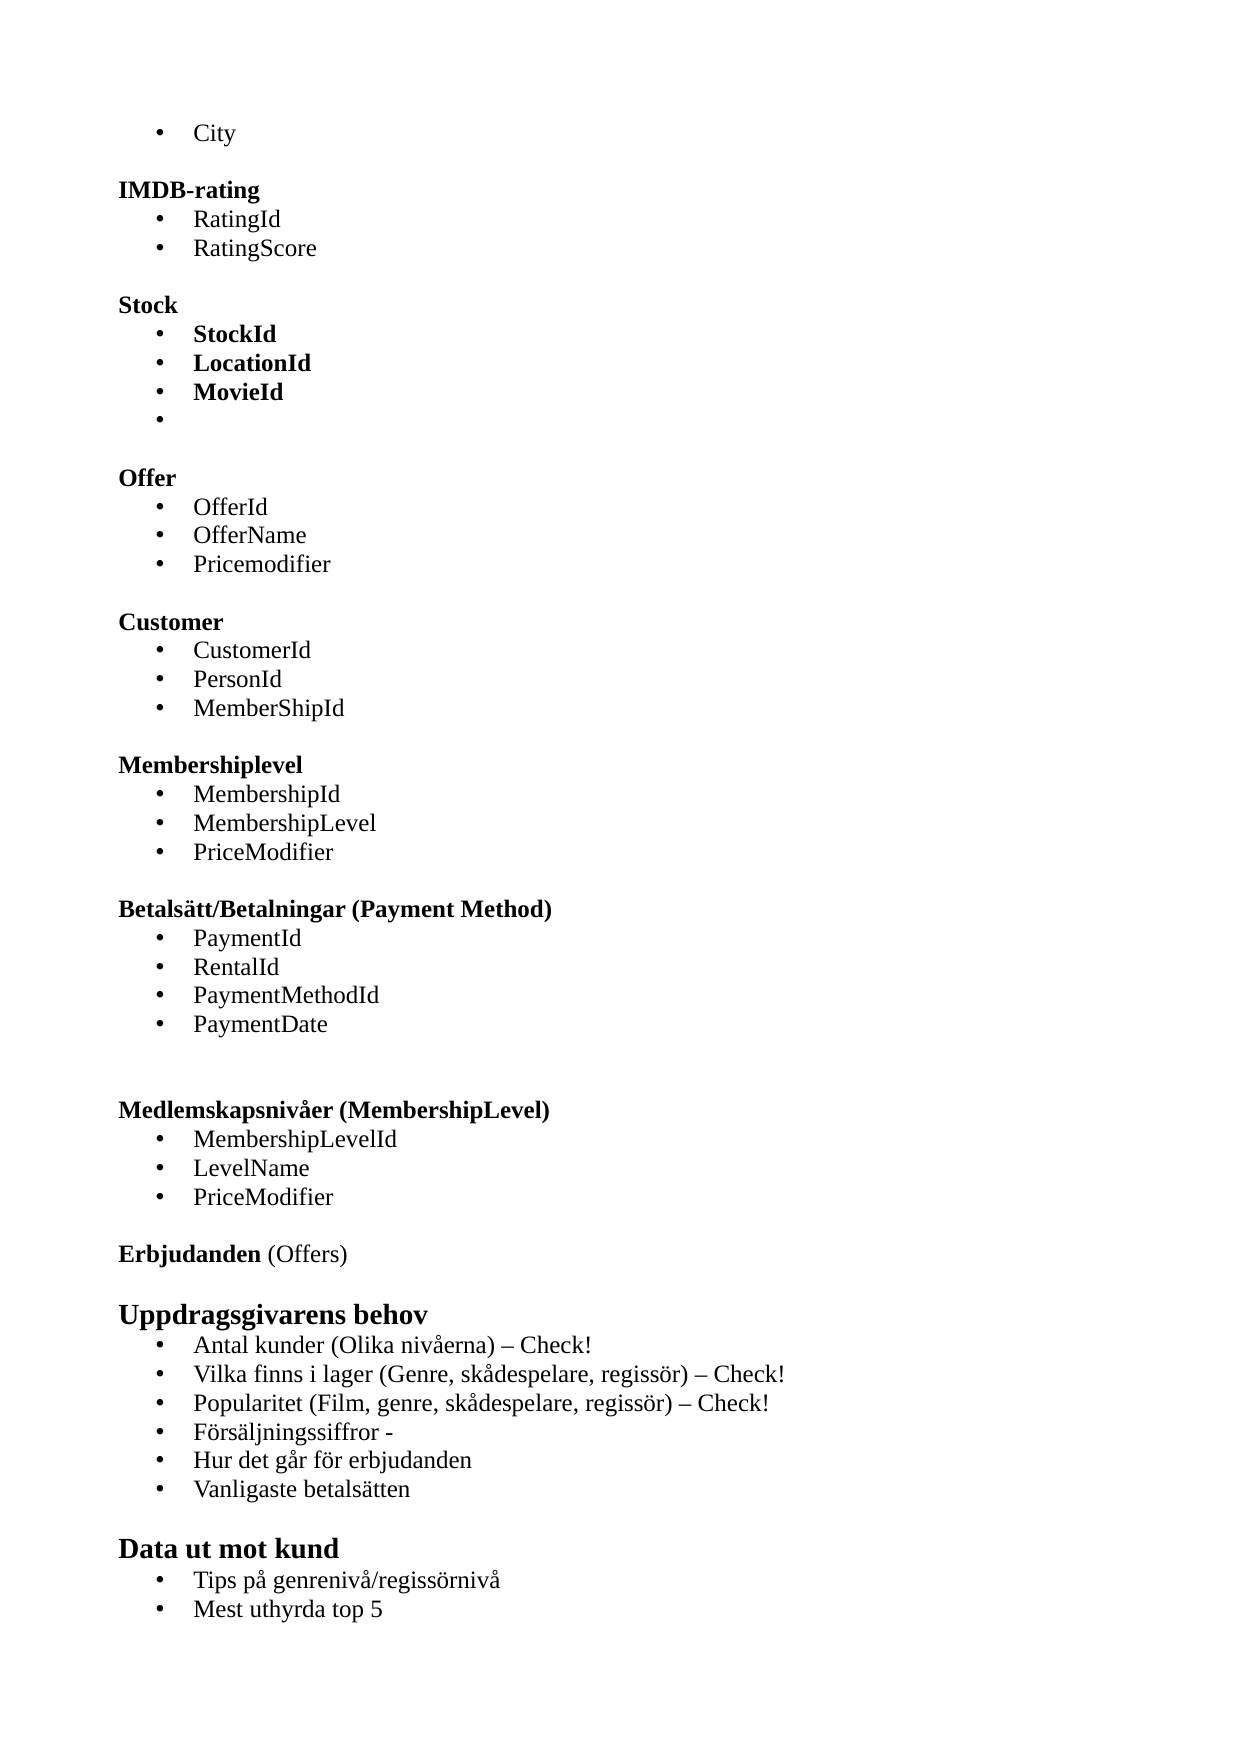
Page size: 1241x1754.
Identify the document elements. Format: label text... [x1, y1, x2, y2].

list OfferId [156, 492, 1122, 521]
list PriceModifier [156, 837, 1122, 866]
list MovieId [156, 377, 1122, 406]
text Customer [118, 607, 1122, 636]
text Betalsätt/Betalningar (Payment Method) [118, 894, 1122, 923]
text Uppdragsgivarens behov [118, 1297, 1122, 1330]
list MembershipId [156, 779, 1122, 808]
list PaymentMethodId [156, 981, 1122, 1009]
list Antal kunder (Olika nivåerna) – Check! [156, 1330, 1122, 1359]
list Tips på genrenivå/regissörnivå [156, 1565, 1122, 1594]
list Vilka finns i lager (Genre, skådespelare, regissör) – Check! [156, 1359, 1122, 1388]
list OfferName [156, 521, 1122, 549]
list Pricemodifier [156, 549, 1122, 578]
text Membershiplevel [118, 751, 1122, 779]
list PriceModifier [156, 1182, 1122, 1211]
list LevelName [156, 1153, 1122, 1182]
text Offer [118, 463, 1122, 492]
list Popularitet (Film, genre, skådespelare, regissör) – Check! [156, 1388, 1122, 1417]
list Mest uthyrda top 5 [156, 1594, 1122, 1623]
list PersonId [156, 664, 1122, 693]
list Vanligaste betalsätten [156, 1474, 1122, 1503]
list StockId [156, 319, 1122, 348]
list LocationId [156, 348, 1122, 377]
list RatingScore [156, 233, 1122, 262]
list MemberShipId [156, 693, 1122, 722]
list CustomerId [156, 636, 1122, 664]
list PaymentDate [156, 1009, 1122, 1038]
list RatingId [156, 204, 1122, 233]
list PaymentId [156, 923, 1122, 952]
list MembershipLevel [156, 808, 1122, 837]
text Erbjudanden (Offers) [118, 1239, 1122, 1268]
list MembershipLevelId [156, 1124, 1122, 1153]
text Data ut mot kund [118, 1532, 1122, 1565]
list City [156, 118, 1122, 147]
text Medlemskapsnivåer (MembershipLevel) [118, 1096, 1122, 1124]
list RentalId [156, 952, 1122, 981]
text IMDB-rating [118, 176, 1122, 204]
list Hur det går för erbjudanden [156, 1445, 1122, 1474]
text Stock [118, 291, 1122, 319]
list Försäljningssiffror - [156, 1417, 1122, 1445]
